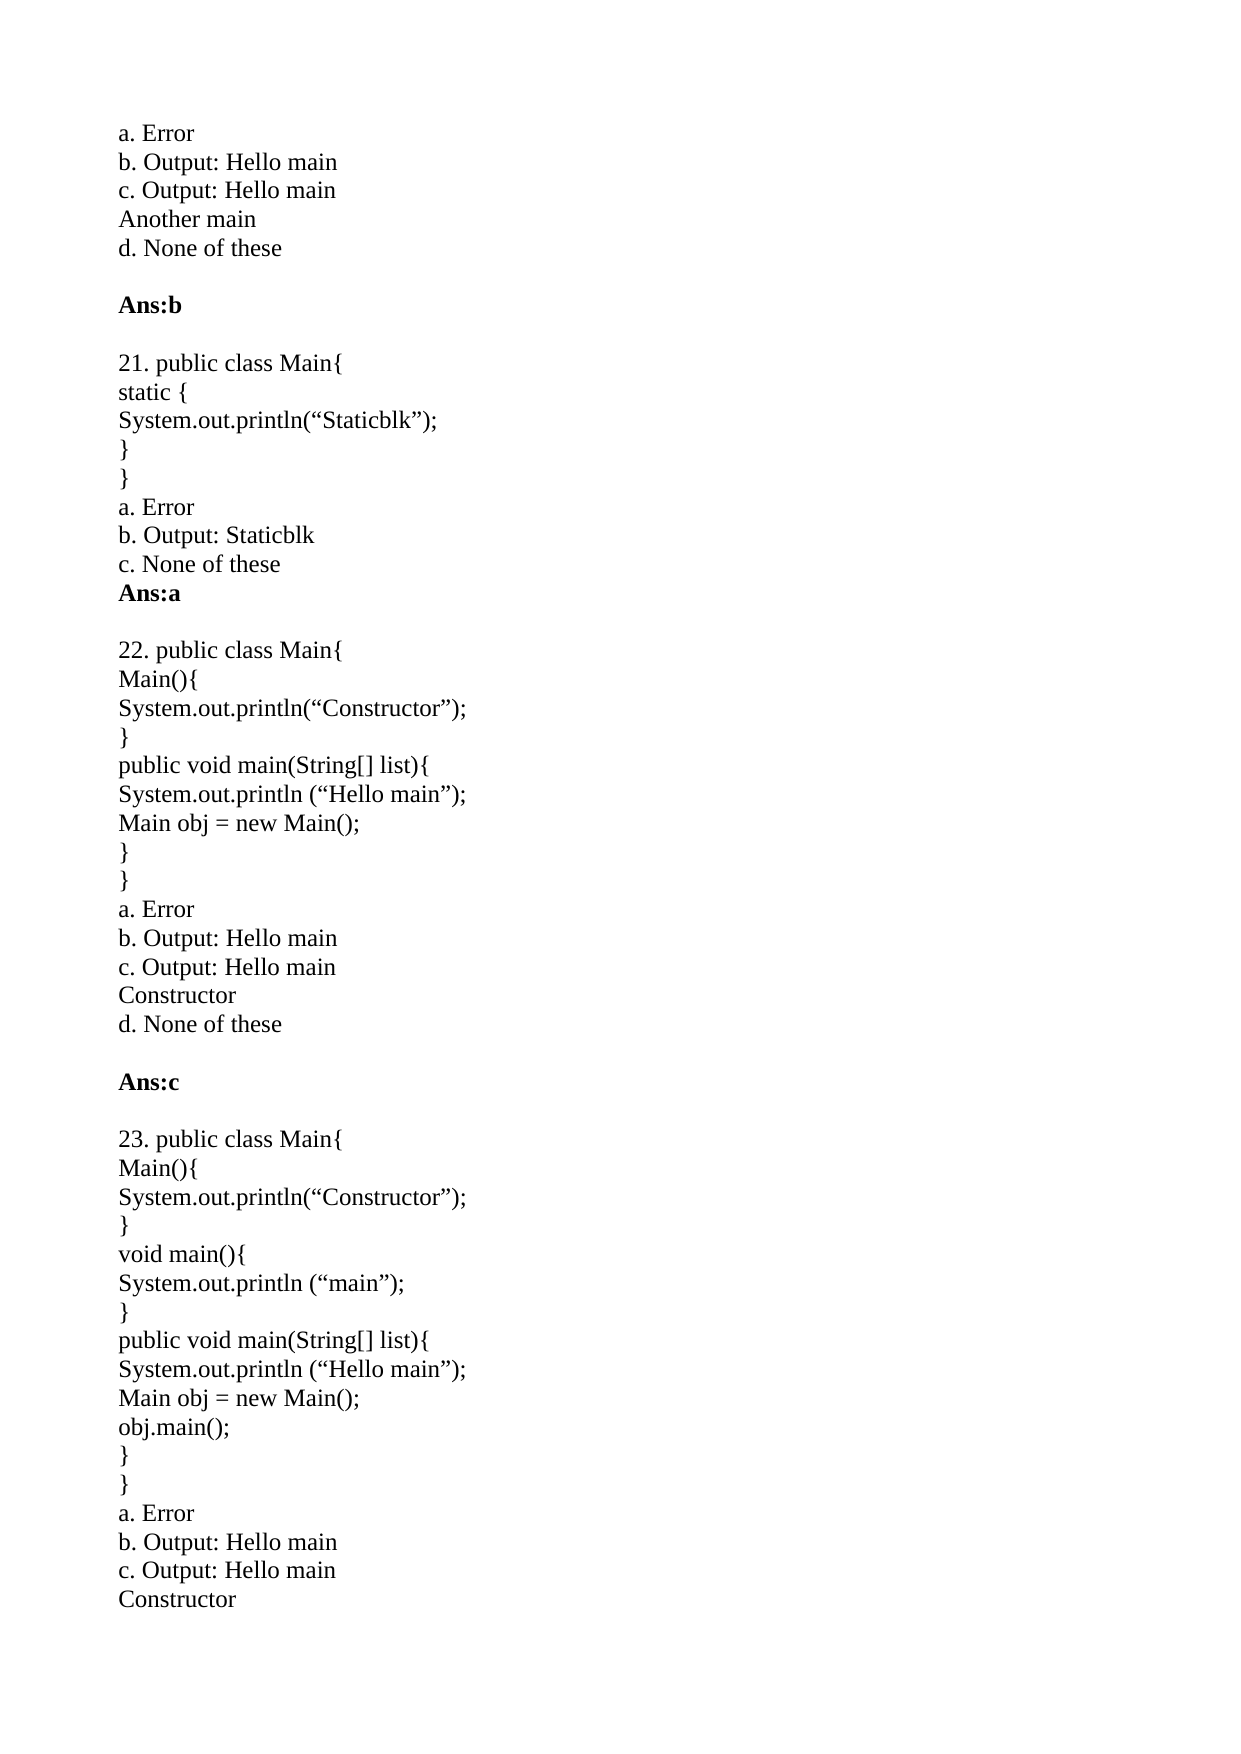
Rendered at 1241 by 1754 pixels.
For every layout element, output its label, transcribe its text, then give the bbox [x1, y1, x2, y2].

text d. None of these [118, 233, 1122, 262]
text Another main [118, 204, 1122, 233]
text Main(){ [118, 664, 1122, 693]
text Constructor [118, 1584, 1122, 1613]
text } [118, 1211, 1122, 1239]
text a. Error [118, 894, 1122, 923]
text d. None of these [118, 1009, 1122, 1038]
text b. Output: Hello main [118, 923, 1122, 952]
text Constructor [118, 981, 1122, 1009]
text a. Error [118, 1498, 1122, 1527]
text a. Error [118, 492, 1122, 521]
text Main(){ [118, 1153, 1122, 1182]
text obj.main(); [118, 1412, 1122, 1441]
text static { [118, 377, 1122, 406]
text c. Output: Hello main [118, 176, 1122, 204]
text Ans:a [118, 578, 1122, 607]
text } [118, 1297, 1122, 1326]
text } [118, 1469, 1122, 1498]
text 23. public class Main{ [118, 1124, 1122, 1153]
text Main obj = new Main(); [118, 1383, 1122, 1412]
text } [118, 463, 1122, 492]
text public void main(String[] list){ [118, 751, 1122, 779]
text } [118, 722, 1122, 751]
text System.out.println(“Staticblk”); [118, 406, 1122, 434]
text b. Output: Staticblk [118, 521, 1122, 549]
text 21. public class Main{ [118, 348, 1122, 377]
text Ans:b [118, 291, 1122, 319]
text b. Output: Hello main [118, 1527, 1122, 1556]
text Main obj = new Main(); [118, 808, 1122, 837]
text c. Output: Hello main [118, 1556, 1122, 1584]
text public void main(String[] list){ [118, 1326, 1122, 1354]
text 22. public class Main{ [118, 636, 1122, 664]
text } [118, 866, 1122, 894]
text c. None of these [118, 549, 1122, 578]
text c. Output: Hello main [118, 952, 1122, 981]
text } [118, 434, 1122, 463]
text System.out.println(“Constructor”); [118, 1182, 1122, 1211]
text a. Error [118, 118, 1122, 147]
text System.out.println(“Constructor”); [118, 693, 1122, 722]
text } [118, 837, 1122, 866]
text System.out.println (“main”); [118, 1268, 1122, 1297]
text System.out.println (“Hello main”); [118, 1354, 1122, 1383]
text } [118, 1441, 1122, 1469]
text b. Output: Hello main [118, 147, 1122, 176]
text System.out.println (“Hello main”); [118, 779, 1122, 808]
text void main(){ [118, 1239, 1122, 1268]
text Ans:c [118, 1067, 1122, 1096]
